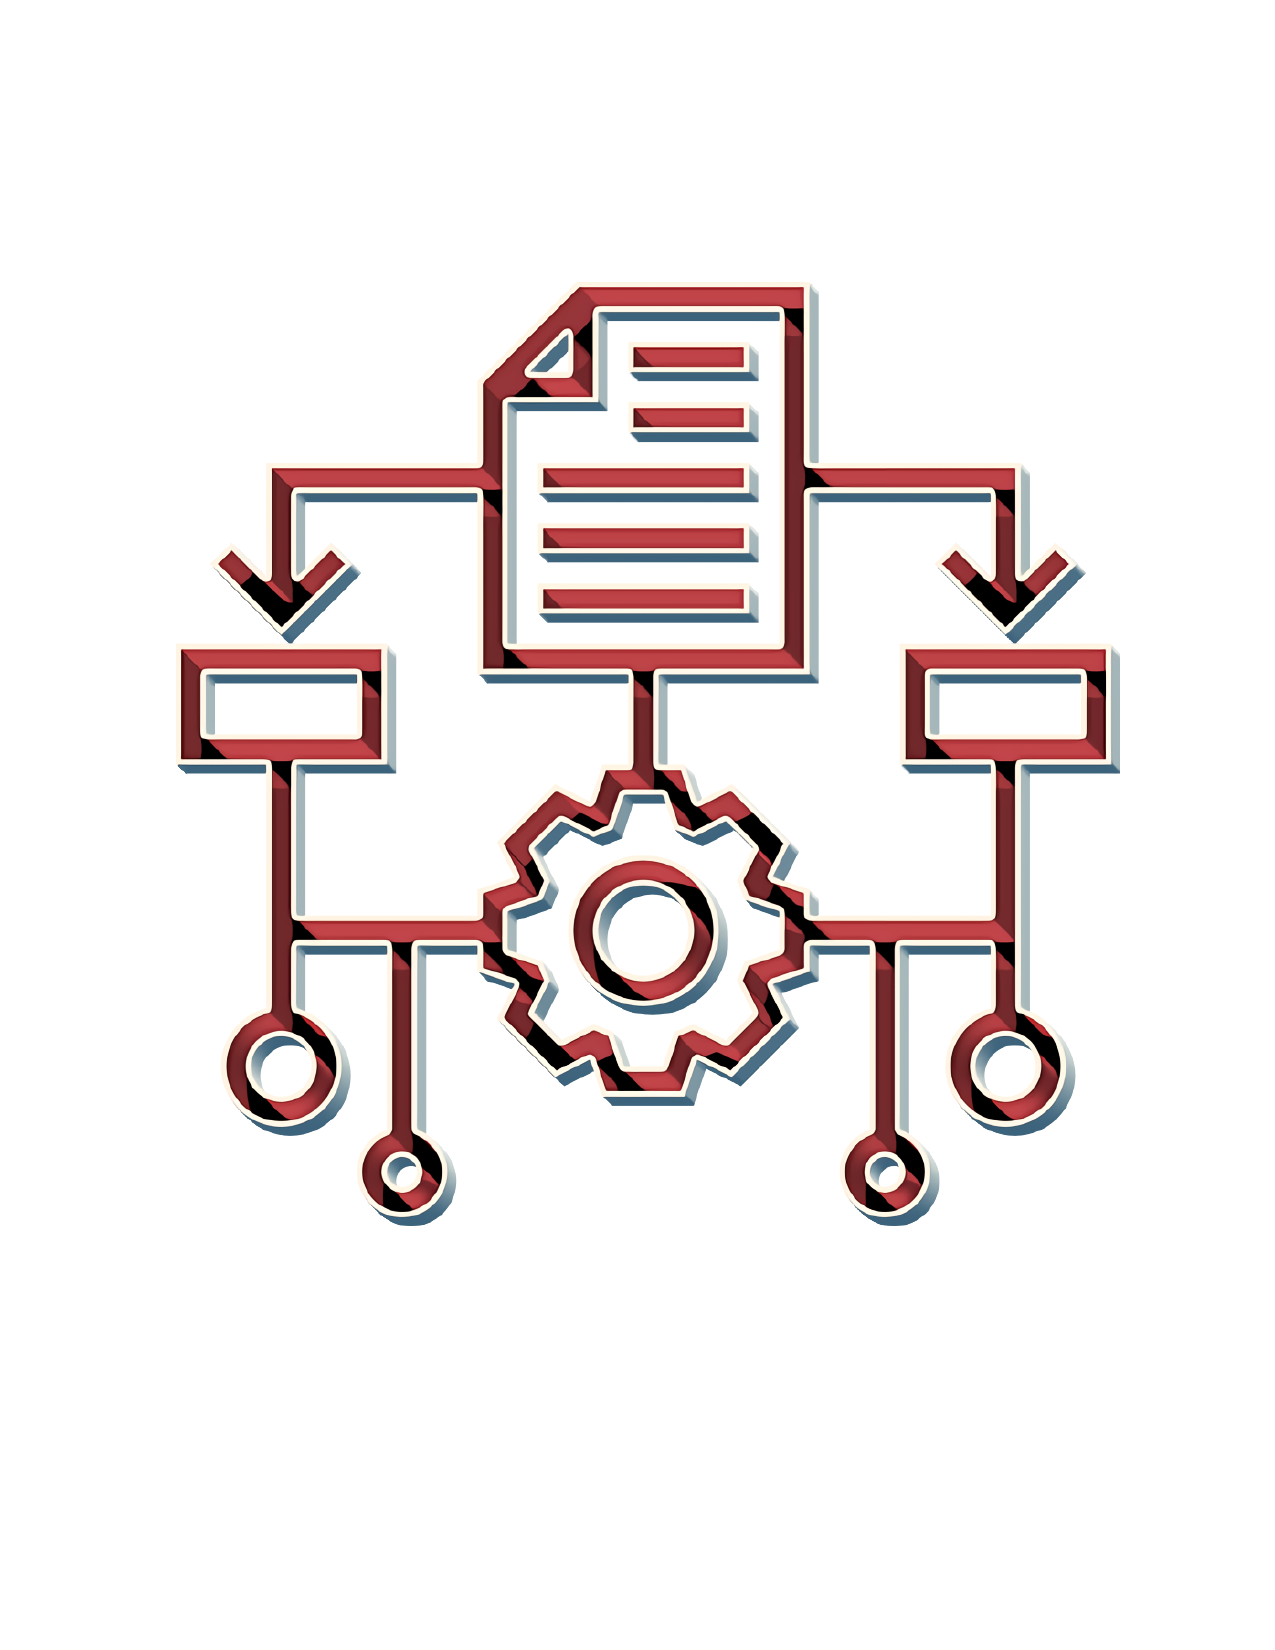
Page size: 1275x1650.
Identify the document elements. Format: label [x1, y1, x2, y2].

picture [82, 188, 1215, 1321]
